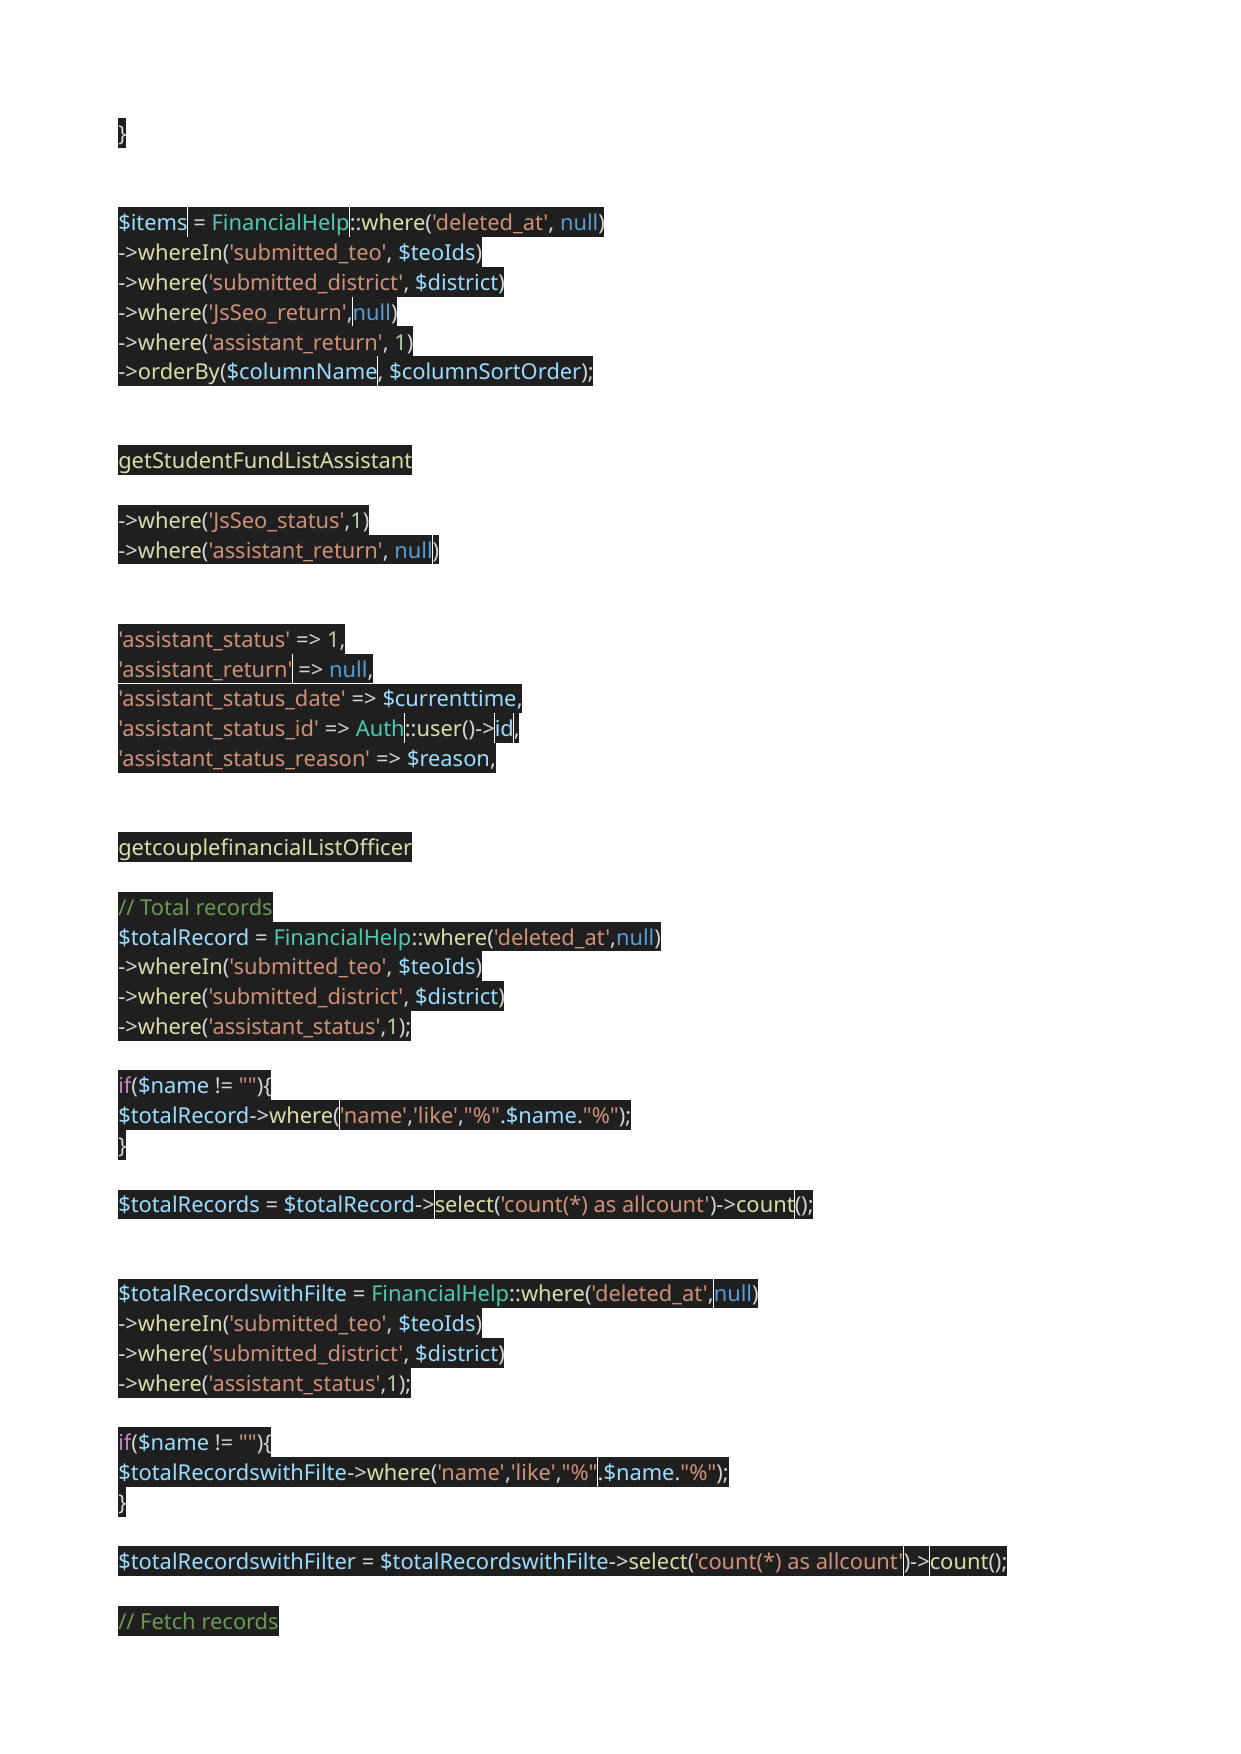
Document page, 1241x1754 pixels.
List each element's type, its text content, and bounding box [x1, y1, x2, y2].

text } [118, 1487, 1122, 1517]
text $totalRecord = FinancialHelp::where('deleted_at',null) [118, 922, 1122, 951]
text ->where('submitted_district', $district) [118, 1338, 1122, 1368]
text 'assistant_status_date' => $currenttime, [118, 683, 1122, 713]
text getStudentFundListAssistant [118, 445, 1122, 475]
text $totalRecord->where('name','like',"%".$name."%"); [118, 1100, 1122, 1130]
text // Fetch records [118, 1606, 1122, 1636]
text $totalRecordswithFilter = $totalRecordswithFilte->select('count(*) as allcount')->count(); [118, 1546, 1122, 1576]
text if($name != ""){ [118, 1070, 1122, 1100]
text ->where('assistant_return', null) [118, 535, 1122, 564]
text $totalRecordswithFilte->where('name','like',"%".$name."%"); [118, 1457, 1122, 1487]
text ->where('submitted_district', $district) [118, 267, 1122, 297]
text if($name != ""){ [118, 1427, 1122, 1457]
text } [118, 1130, 1122, 1160]
text $totalRecordswithFilte = FinancialHelp::where('deleted_at',null) [118, 1278, 1122, 1308]
text ->where('assistant_return', 1) [118, 326, 1122, 356]
text $items = FinancialHelp::where('deleted_at', null) [118, 207, 1122, 237]
text 'assistant_status' => 1, [118, 624, 1122, 654]
text ->whereIn('submitted_teo', $teoIds) [118, 237, 1122, 267]
text 'assistant_status_id' => Auth::user()->id, [118, 713, 1122, 743]
text ->where('JsSeo_return',null) [118, 297, 1122, 326]
text ->orderBy($columnName, $columnSortOrder); [118, 356, 1122, 386]
text $totalRecords = $totalRecord->select('count(*) as allcount')->count(); [118, 1189, 1122, 1219]
text ->where('submitted_district', $district) [118, 981, 1122, 1011]
text ->whereIn('submitted_teo', $teoIds) [118, 951, 1122, 981]
text 'assistant_return' => null, [118, 654, 1122, 683]
text getcouplefinancialListOfficer [118, 832, 1122, 862]
text ->whereIn('submitted_teo', $teoIds) [118, 1308, 1122, 1338]
text ->where('assistant_status',1); [118, 1011, 1122, 1041]
text } [118, 118, 1122, 148]
text ->where('JsSeo_status',1) [118, 505, 1122, 535]
text 'assistant_status_reason' => $reason, [118, 743, 1122, 773]
text // Total records [118, 892, 1122, 922]
text ->where('assistant_status',1); [118, 1368, 1122, 1398]
